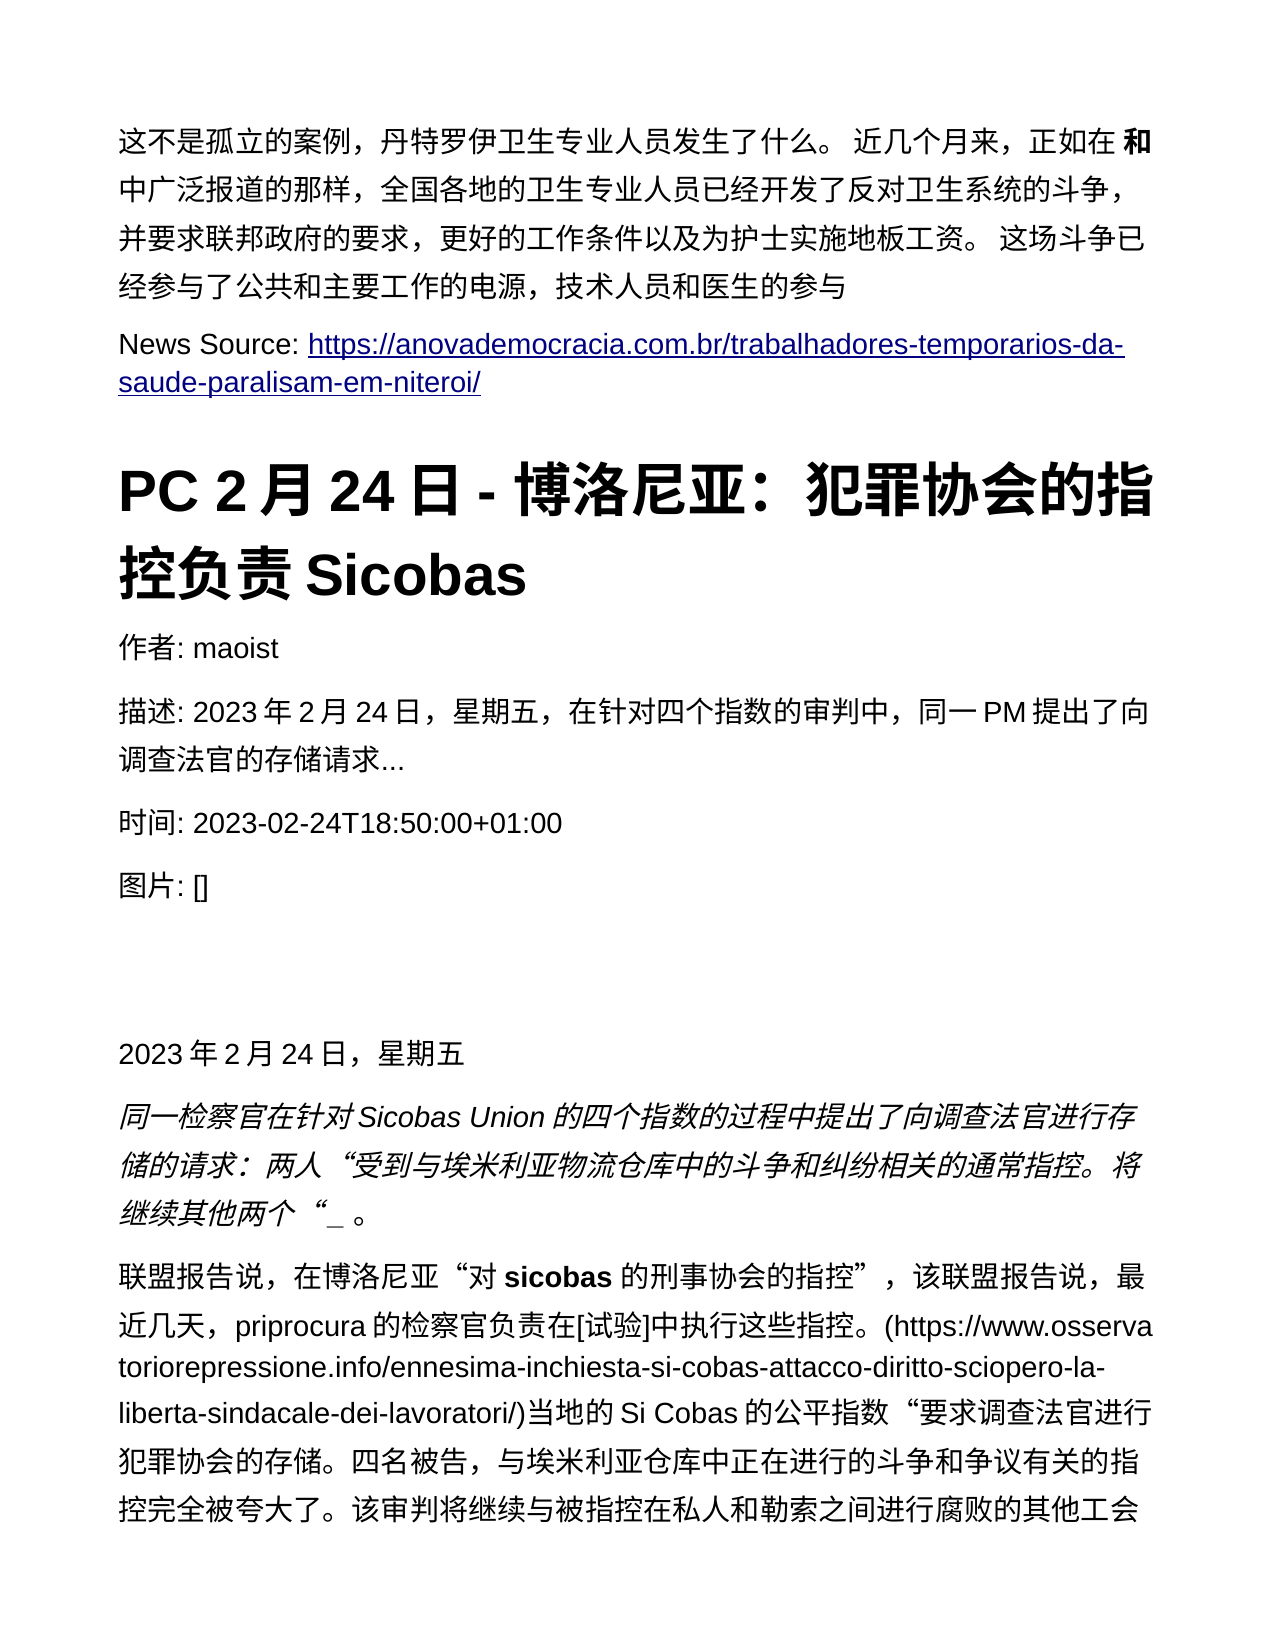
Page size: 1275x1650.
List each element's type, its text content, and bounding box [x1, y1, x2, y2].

subtitle PC 2月24日 - 博洛尼亚：犯罪协会的指控负责Sicobas [118, 443, 1157, 612]
text 图片: [] [118, 863, 1157, 905]
text 时间: 2023-02-24T18:50:00+01:00 [118, 800, 1157, 842]
text 2023年2月24日，星期五 [118, 1031, 1157, 1073]
text 作者: maoist [118, 625, 1157, 667]
text 同一检察官在针对Sicobas Union的四个指数的过程中提出了向调查法官进行存储的请求：两人“受到与埃米利亚物流仓库中的斗争和纠纷相关的通常指控。将继续其他两个“ _ 。 [118, 1094, 1157, 1233]
text News Source: https://anovademocracia.com.br/trabalhadores-temporarios-da-saude-paralisam-em-niteroi/ [118, 327, 1157, 399]
text 这不是孤立的案例，丹特罗伊卫生专业人员发生了什么。 近几个月来，正如在 和 中广泛报道的那样，全国各地的卫生专业人员已经开发了反对卫生系统的斗争，并要求联邦政府的要求，更好的工作条件以及为护士实施地板工资。 这场斗争已经参与了公共和主要工作的电源，技术人员和医生的参与 [118, 118, 1157, 306]
text 描述: 2023年2月24日，星期五，在针对四个指数的审判中，同一PM提出了向调查法官的存储请求... [118, 688, 1157, 779]
text 联盟报告说，在博洛尼亚“对 sicobas 的刑事协会的指控”，该联盟报告说，最近几天，priprocura的检察官负责在[试验]中执行这些指控。(https://www.osservatoriorepressione.info/ennesima-inchiesta-si-cobas-attacco-diritto-sciopero-la-liberta-sindacale-dei-lavoratori/)当地的Si Cobas的公平指数“要求调查法官进行犯罪协会的存储。四名被告，与埃米利亚仓库中正在进行的斗争和争议有关的指控完全被夸大了。该审判将继续与被指控在私人和勒索之间进行腐败的其他工会 [118, 1254, 1157, 1529]
